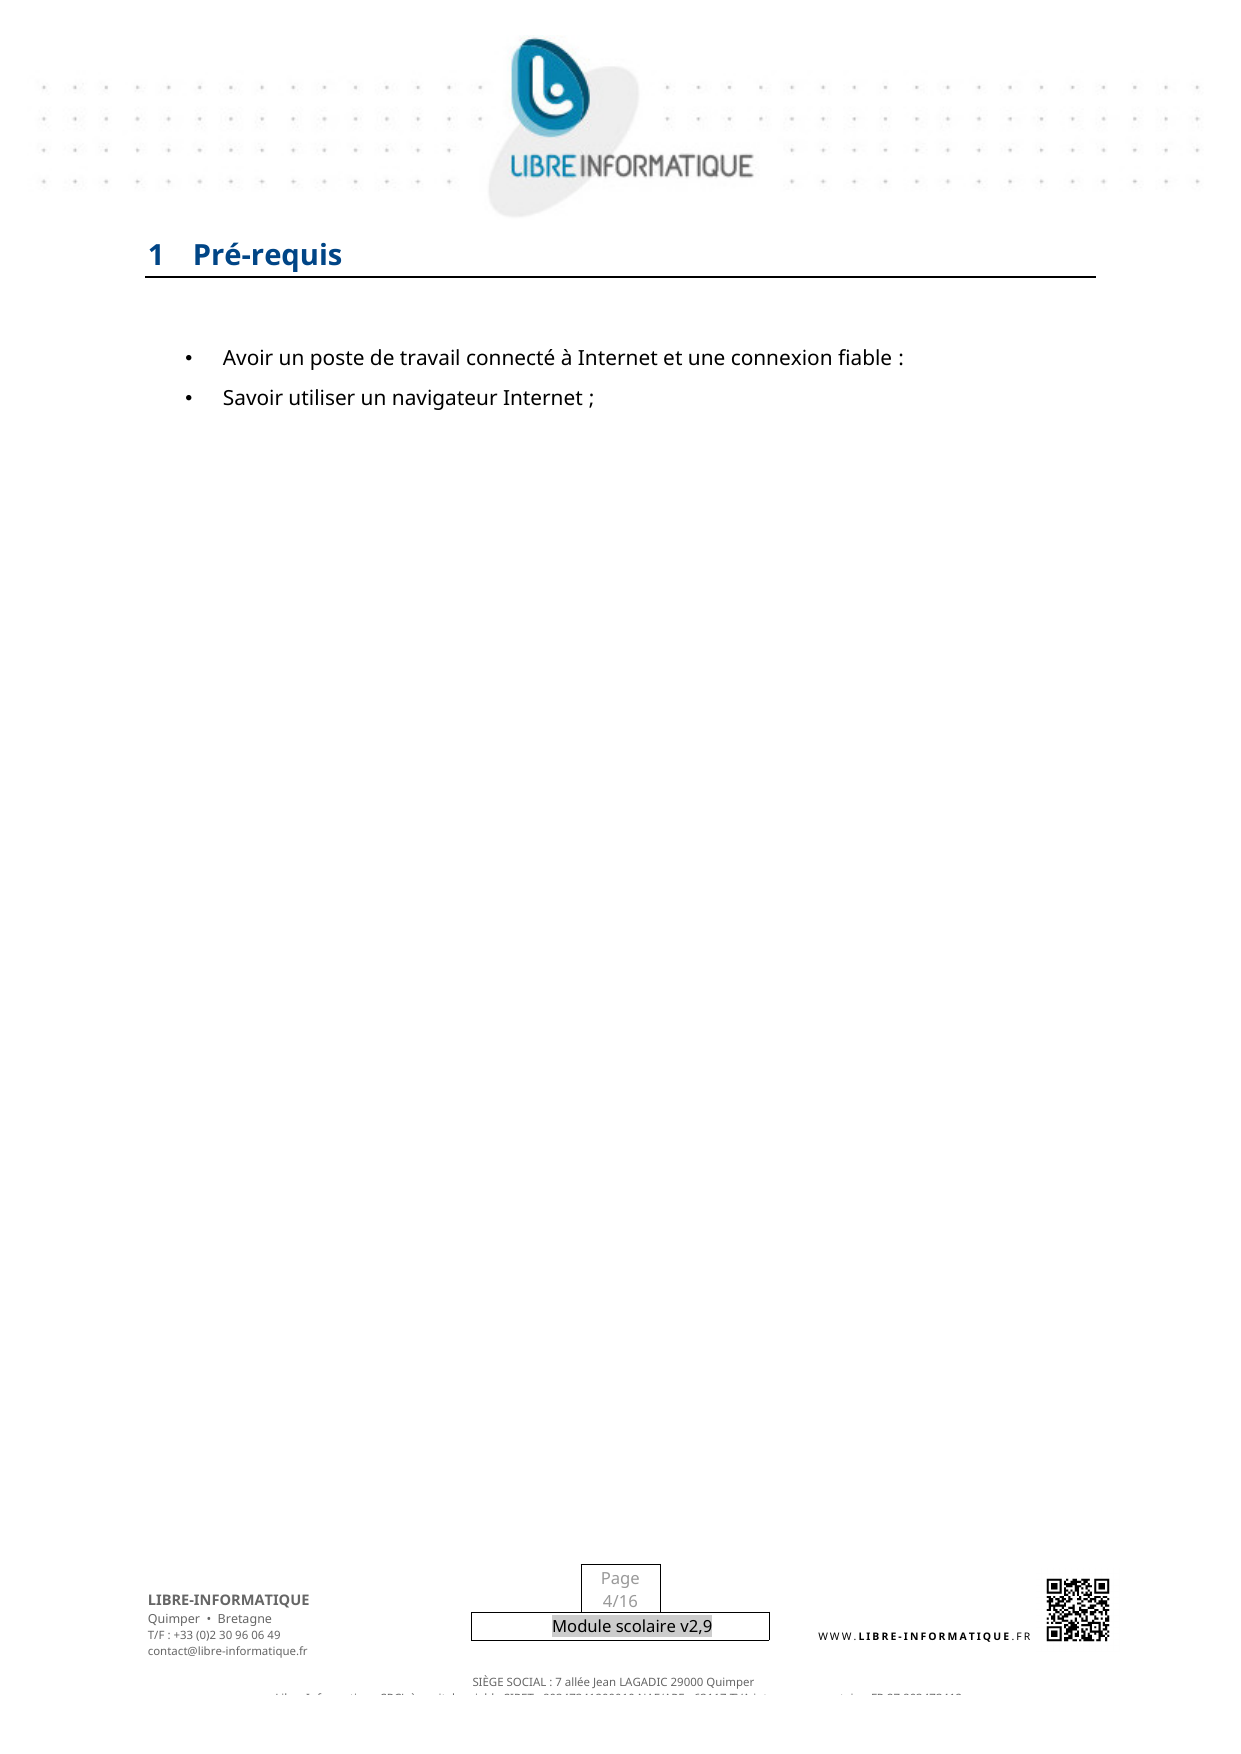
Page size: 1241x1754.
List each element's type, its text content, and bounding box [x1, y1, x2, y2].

list Savoir utiliser un navigateur Internet ; [185, 383, 1093, 411]
picture [27, 35, 1213, 220]
picture [1036, 1568, 1120, 1652]
list Avoir un poste de travail connecté à Internet et une connexion fiable : [185, 343, 1093, 371]
subtitle Pré-requis [145, 231, 1096, 276]
